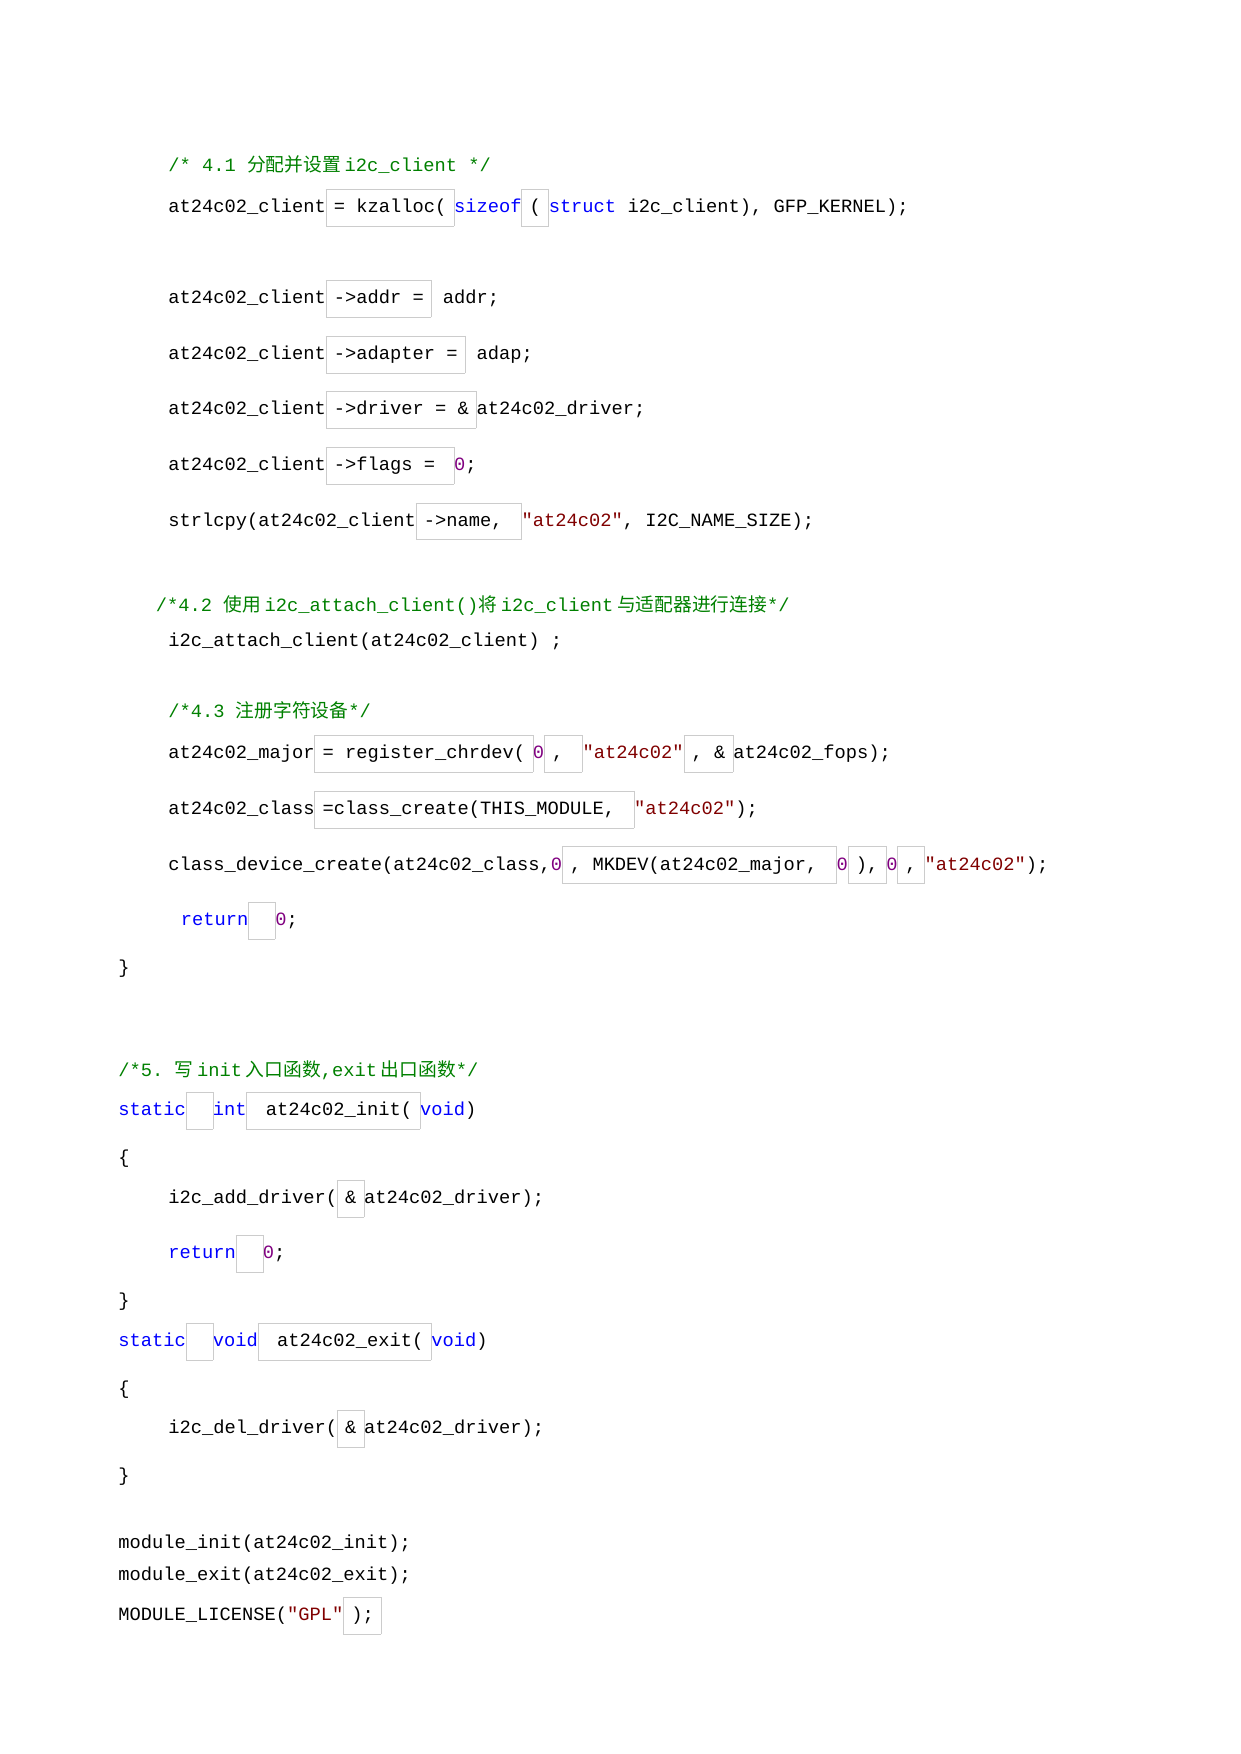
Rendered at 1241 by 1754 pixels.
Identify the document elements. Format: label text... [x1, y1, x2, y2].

text >adapter = [327, 337, 465, 373]
text addr; [432, 280, 1122, 317]
text at24c02_init( [247, 1093, 420, 1129]
text ( [522, 190, 548, 226]
text >addr = [327, 281, 431, 317]
text i2c_attach_client(at24c02_client) ; [118, 629, 1122, 653]
text int [214, 1092, 246, 1129]
text [187, 1324, 213, 1360]
text void) [432, 1323, 1122, 1360]
text /*4.2 使用i2c_attach_client()将i2c_client与适配器进行连接*/ [118, 593, 1122, 617]
text >driver = & [327, 392, 476, 428]
text at24c02_fops); [734, 735, 1122, 772]
text at24c02_exit( [259, 1324, 431, 1360]
text = register_chrdev( [315, 736, 533, 772]
text = kzalloc( [327, 190, 454, 226]
text >flags = [327, 448, 454, 484]
text } [118, 1291, 1122, 1312]
text adap; [466, 336, 1122, 373]
text at24c02_client- [118, 391, 326, 428]
text i2c_add_driver( [118, 1180, 337, 1217]
text at24c02_client- [118, 447, 326, 484]
text & [338, 1181, 364, 1217]
text [187, 1093, 213, 1129]
text strlcpy(at24c02_client->name, [118, 502, 521, 539]
text at24c02_client [118, 189, 326, 226]
text [249, 903, 275, 939]
text /*5. 写init入口函数,exit出口函数*/ [118, 1060, 1122, 1082]
text , [545, 736, 582, 772]
text & [338, 1411, 364, 1447]
text module_exit(at24c02_exit); [118, 1565, 1122, 1586]
text } [118, 1466, 1122, 1487]
text ); [344, 1598, 381, 1634]
text struct i2c_client), GFP_KERNEL); [549, 189, 1122, 226]
text at24c02_driver); [365, 1180, 1122, 1217]
text at24c02_class [118, 791, 314, 828]
text { [118, 1148, 1122, 1169]
text /*4.3 注册字符设备*/ [118, 700, 1122, 723]
text } [118, 958, 1122, 979]
text 0; [276, 902, 1122, 939]
text static [118, 1323, 186, 1360]
text 0 [837, 846, 848, 883]
text "at24c02", I2C_NAME_SIZE); [522, 502, 1122, 539]
text at24c02_client- [118, 336, 326, 373]
text , & [685, 736, 733, 772]
text return [118, 902, 248, 939]
text at24c02_client- [118, 280, 326, 317]
text static [118, 1092, 186, 1129]
text , [898, 847, 924, 883]
text module_init(at24c02_init); [118, 1533, 1122, 1554]
text class_device_create(at24c02_class,0 [118, 846, 562, 883]
text 0; [455, 447, 1122, 484]
text MODULE_LICENSE("GPL" [118, 1597, 343, 1634]
text =class_create(THIS_MODULE, [315, 792, 634, 828]
text return [118, 1235, 236, 1272]
text [237, 1236, 263, 1272]
text "at24c02"); [635, 791, 1122, 828]
text ), [849, 847, 886, 883]
text "at24c02" [583, 735, 684, 772]
text sizeof [455, 189, 521, 226]
text void [214, 1323, 258, 1360]
text at24c02_driver); [365, 1410, 1122, 1447]
text 0; [264, 1235, 1122, 1272]
text 0 [534, 735, 544, 772]
text at24c02_major [118, 735, 314, 772]
text [382, 1597, 1122, 1634]
text , MKDEV(at24c02_major, [563, 847, 836, 883]
text /* 4.1 分配并设置i2c_client */ [118, 153, 1122, 177]
text "at24c02"); [925, 846, 1122, 883]
text 0 [887, 846, 897, 883]
text i2c_del_driver( [118, 1410, 337, 1447]
text at24c02_driver; [477, 391, 1122, 428]
text { [118, 1378, 1122, 1400]
text void) [421, 1092, 1122, 1129]
